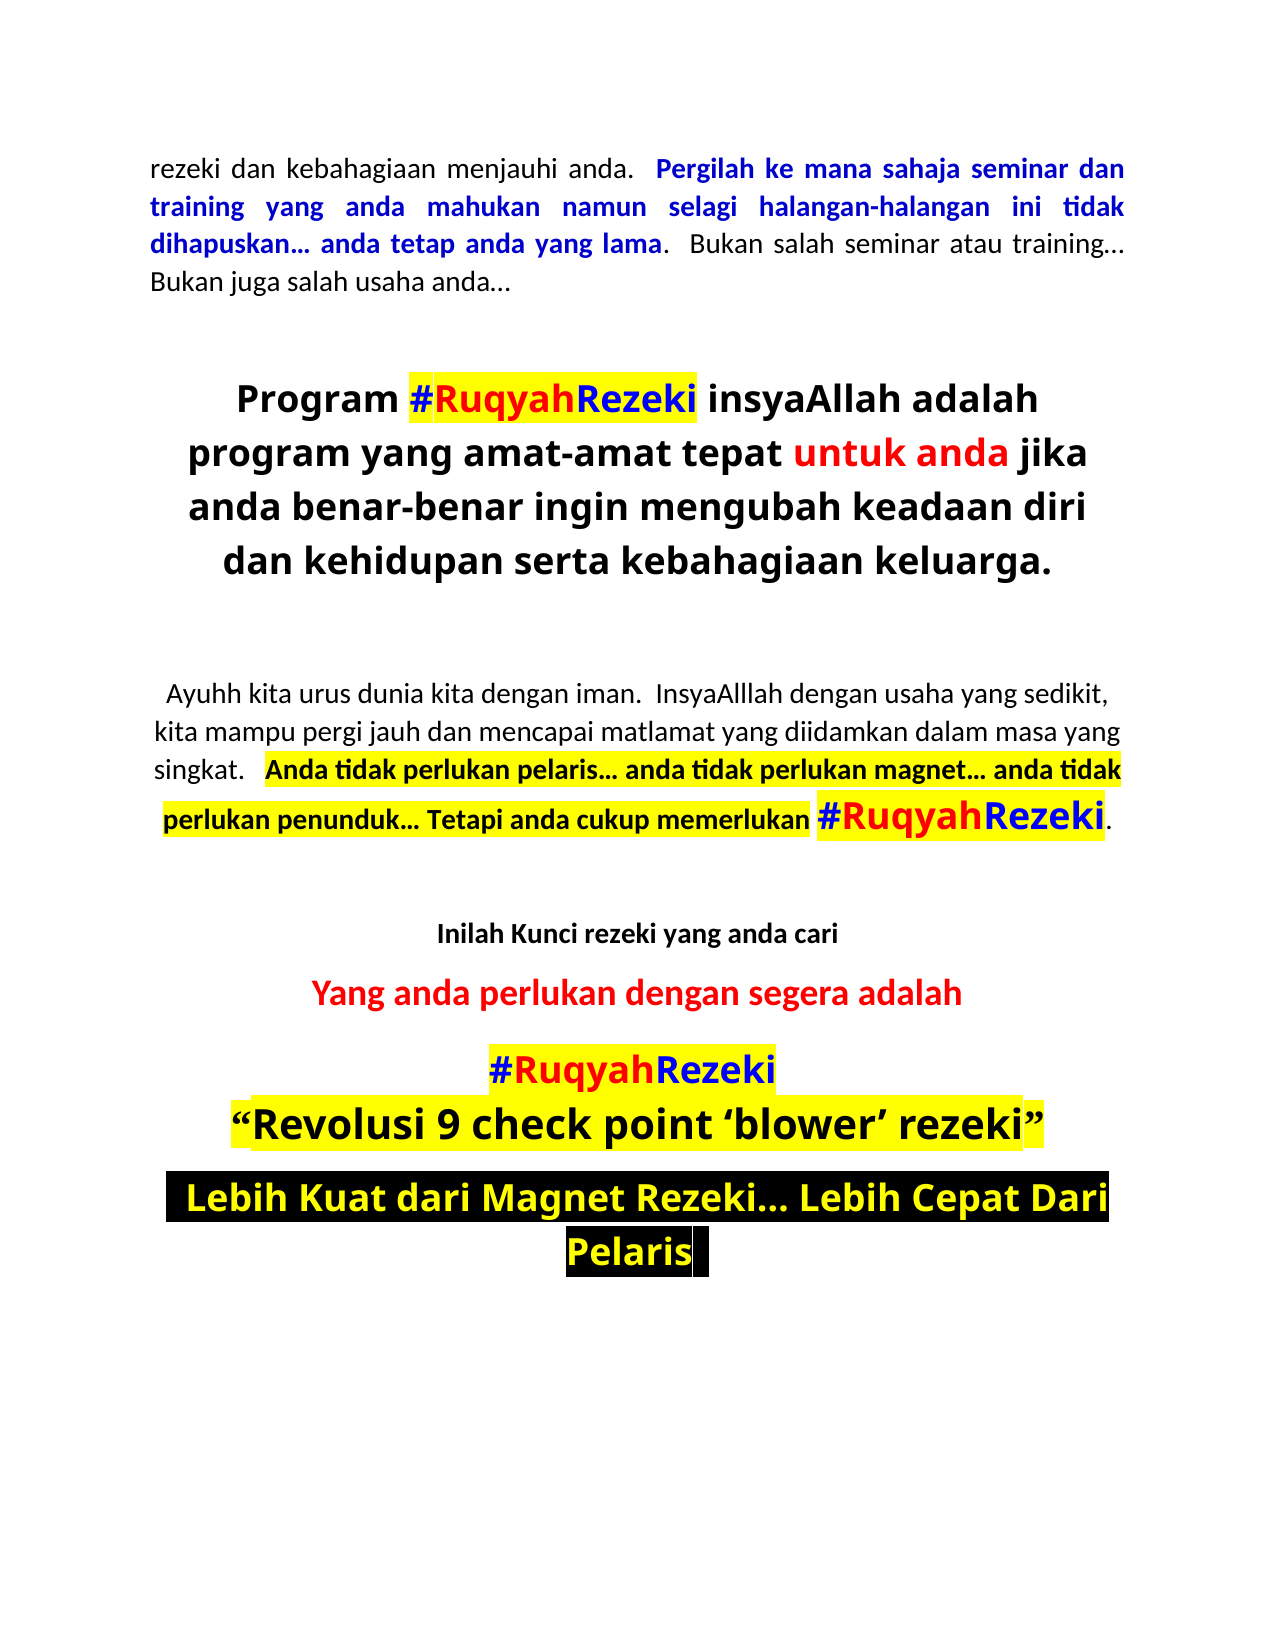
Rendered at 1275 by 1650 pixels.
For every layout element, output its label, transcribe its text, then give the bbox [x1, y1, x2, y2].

text Ayuhh kita urus dunia kita dengan iman. InsyaAlllah dengan usaha yang sedikit, kita mampu pergi jauh dan mencapai matlamat yang diidamkan dalam masa yang singkat. Anda tidak perlukan pelaris… anda tidak perlukan magnet… anda tidak perlukan penunduk… Tetapi anda cukup memerlukan #RuqyahRezeki. [150, 676, 1125, 841]
text rezeki dan kebahagiaan menjauhi anda. Pergilah ke mana sahaja seminar dan training yang anda mahukan namun selagi halangan-halangan ini tidak dihapuskan… anda tetap anda yang lama. Bukan salah seminar atau training… Bukan juga salah usaha anda… [150, 150, 1125, 299]
text Program #RuqyahRezeki insyaAllah adalah program yang amat-amat tepat untuk anda jika anda benar-benar ingin mengubah keadaan diri dan kehidupan serta kebahagiaan keluarga. [150, 372, 1125, 585]
text #RuqyahRezeki [150, 1044, 1125, 1095]
text Lebih Kuat dari Magnet Rezeki… Lebih Cepat Dari Pelarisr [150, 1171, 1125, 1277]
text “Revolusi 9 check point ‘blower’ rezeki” [150, 1095, 1125, 1151]
text Inilah Kunci rezeki yang anda cari [150, 915, 1125, 950]
text Yang anda perlukan dengan segera adalah [150, 969, 1125, 1015]
